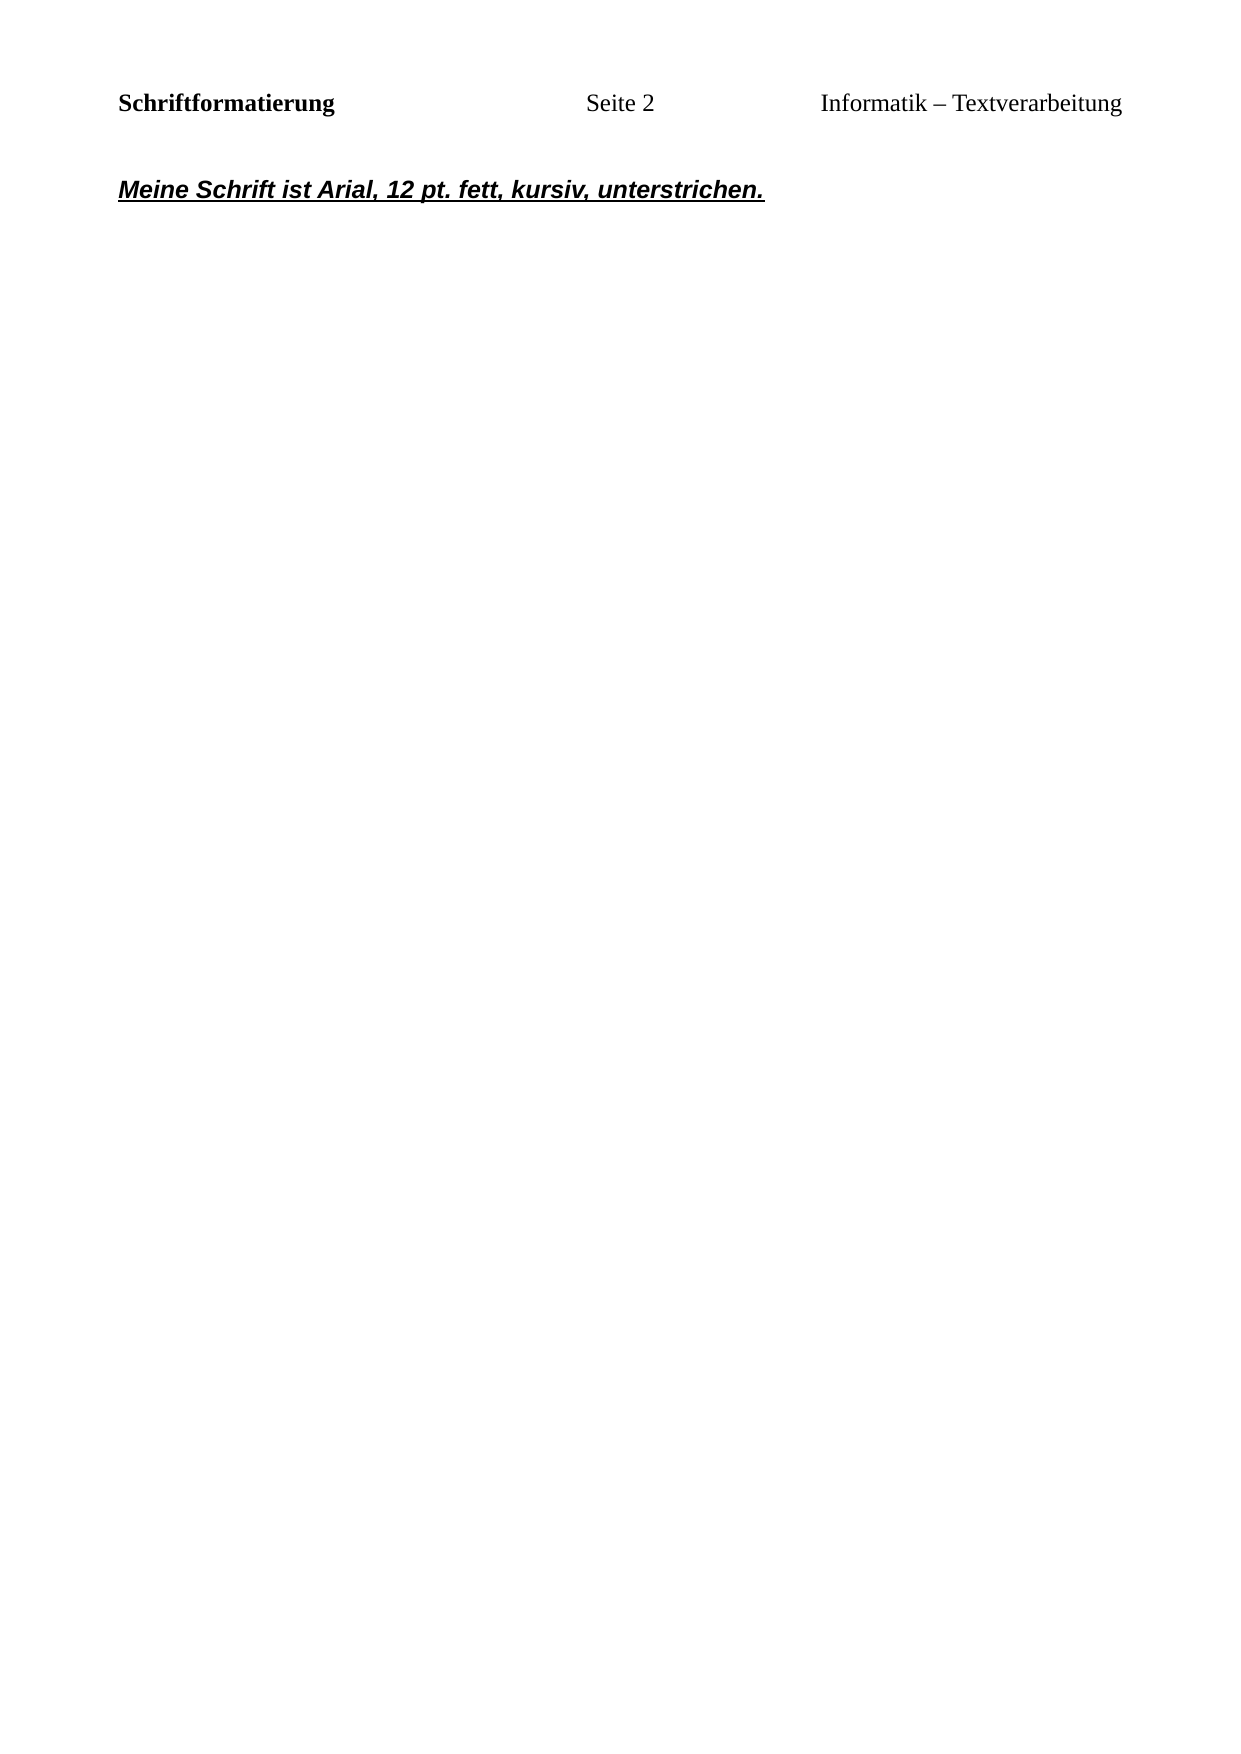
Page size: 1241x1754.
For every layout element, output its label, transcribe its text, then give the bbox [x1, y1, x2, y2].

text Meine Schrift ist Arial, 12 pt. fett, kursiv, unterstrichen. [118, 176, 1122, 204]
